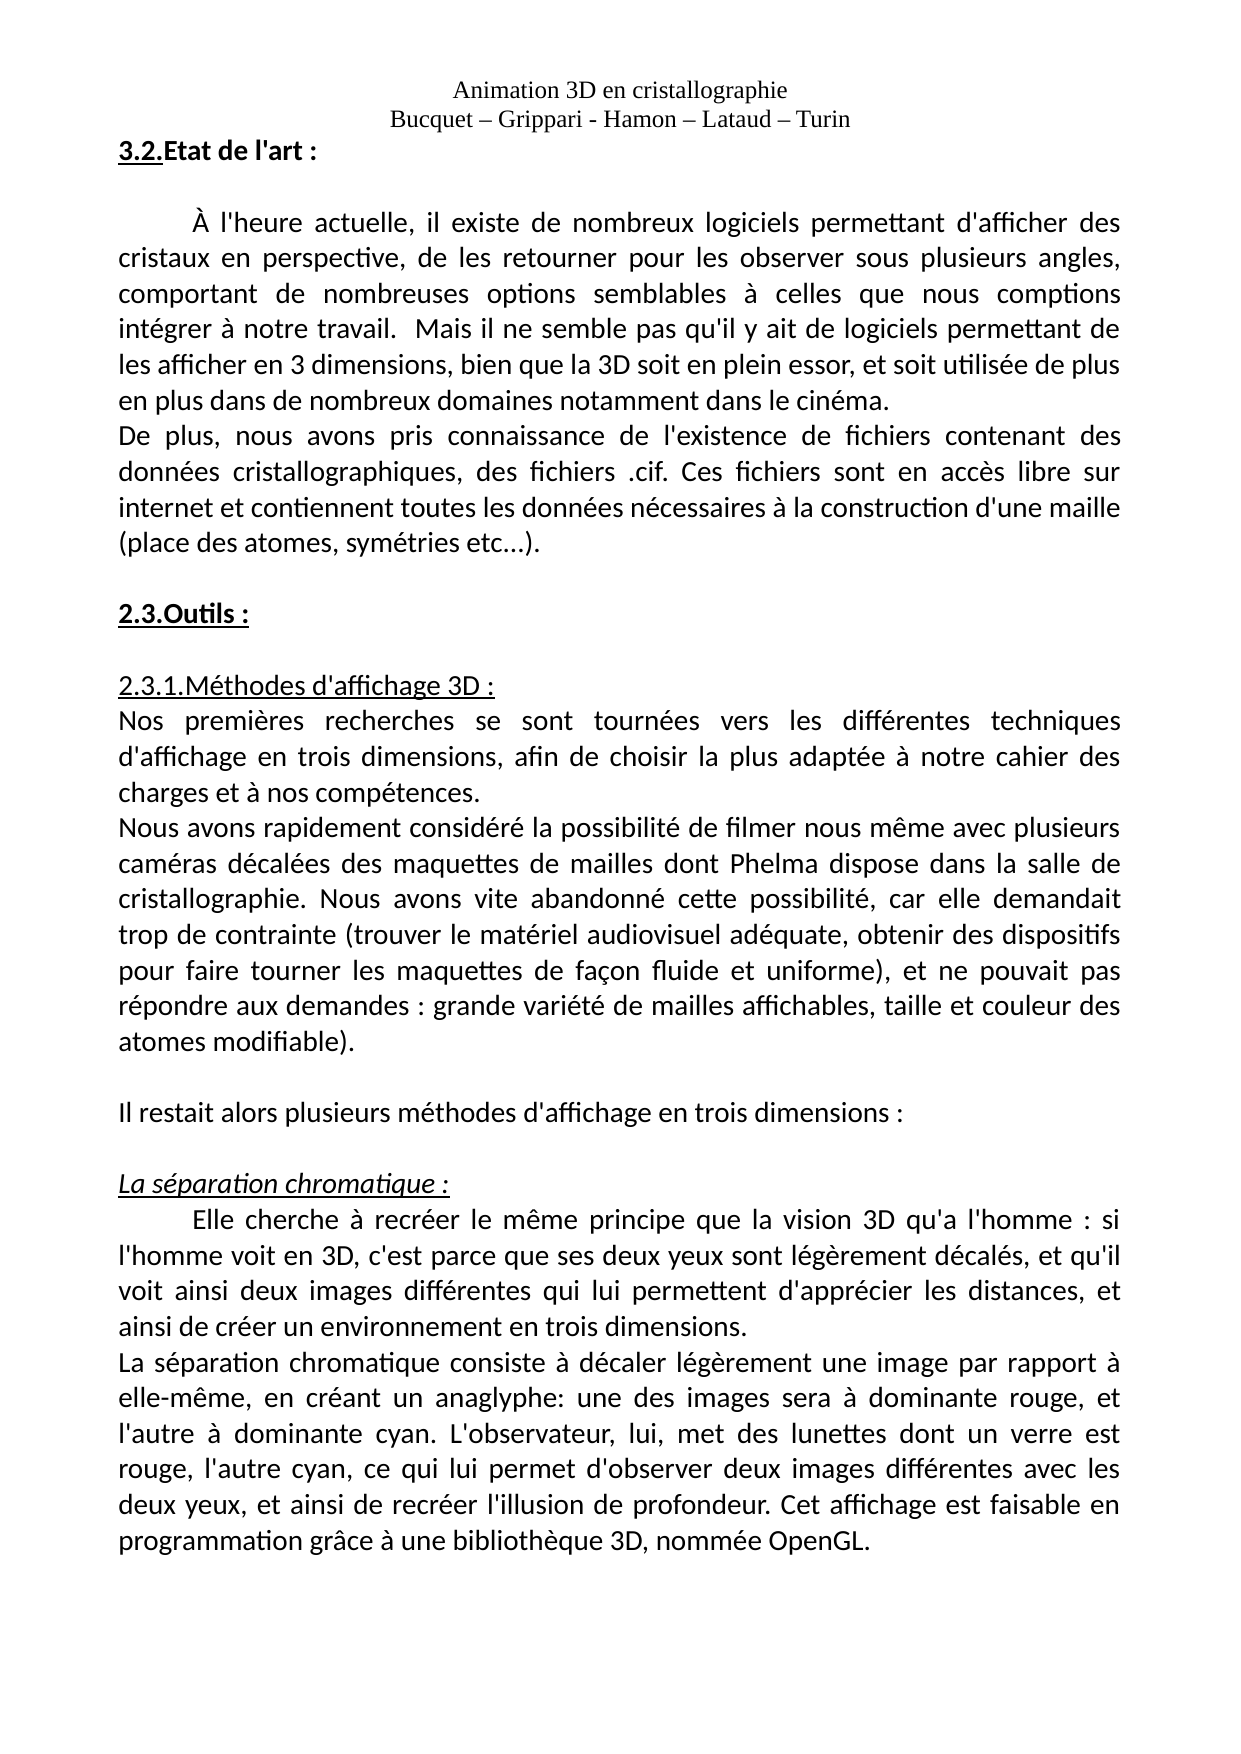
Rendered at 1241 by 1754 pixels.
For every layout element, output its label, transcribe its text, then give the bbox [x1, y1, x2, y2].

text À l'heure actuelle, il existe de nombreux logiciels permettant d'afficher des cristaux en perspective, de les retourner pour les observer sous plusieurs angles, comportant de nombreuses options semblables à celles que nous comptions intégrer à notre travail. Mais il ne semble pas qu'il y ait de logiciels permettant de les afficher en 3 dimensions, bien que la 3D soit en plein essor, et soit utilisée de plus en plus dans de nombreux domaines notamment dans le cinéma. [118, 204, 1122, 417]
text Il restait alors plusieurs méthodes d'affichage en trois dimensions : [118, 1094, 1122, 1130]
list Outils : [118, 596, 1122, 631]
text De plus, nous avons pris connaissance de l'existence de fichiers contenant des données cristallographiques, des fichiers .cif. Ces fichiers sont en accès libre sur internet et contiennent toutes les données nécessaires à la construction d'une maille (place des atomes, symétries etc...). [118, 417, 1122, 560]
list Etat de l'art : [118, 132, 1122, 168]
list Méthodes d'affichage 3D : [118, 667, 1122, 702]
text La séparation chromatique : [118, 1166, 1122, 1201]
text Nos premières recherches se sont tournées vers les différentes techniques d'affichage en trois dimensions, afin de choisir la plus adaptée à notre cahier des charges et à nos compétences. [118, 702, 1122, 809]
text Nous avons rapidement considéré la possibilité de filmer nous même avec plusieurs caméras décalées des maquettes de mailles dont Phelma dispose dans la salle de cristallographie. Nous avons vite abandonné cette possibilité, car elle demandait trop de contrainte (trouver le matériel audiovisuel adéquate, obtenir des dispositifs pour faire tourner les maquettes de façon fluide et uniforme), et ne pouvait pas répondre aux demandes : grande variété de mailles affichables, taille et couleur des atomes modifiable). [118, 809, 1122, 1059]
text Elle cherche à recréer le même principe que la vision 3D qu'a l'homme : si l'homme voit en 3D, c'est parce que ses deux yeux sont légèrement décalés, et qu'il voit ainsi deux images différentes qui lui permettent d'apprécier les distances, et ainsi de créer un environnement en trois dimensions. [118, 1201, 1122, 1344]
text La séparation chromatique consiste à décaler légèrement une image par rapport à elle-même, en créant un anaglyphe: une des images sera à dominante rouge, et l'autre à dominante cyan. L'observateur, lui, met des lunettes dont un verre est rouge, l'autre cyan, ce qui lui permet d'observer deux images différentes avec les deux yeux, et ainsi de recréer l'illusion de profondeur. Cet affichage est faisable en programmation grâce à une bibliothèque 3D, nommée OpenGL. [118, 1344, 1122, 1557]
